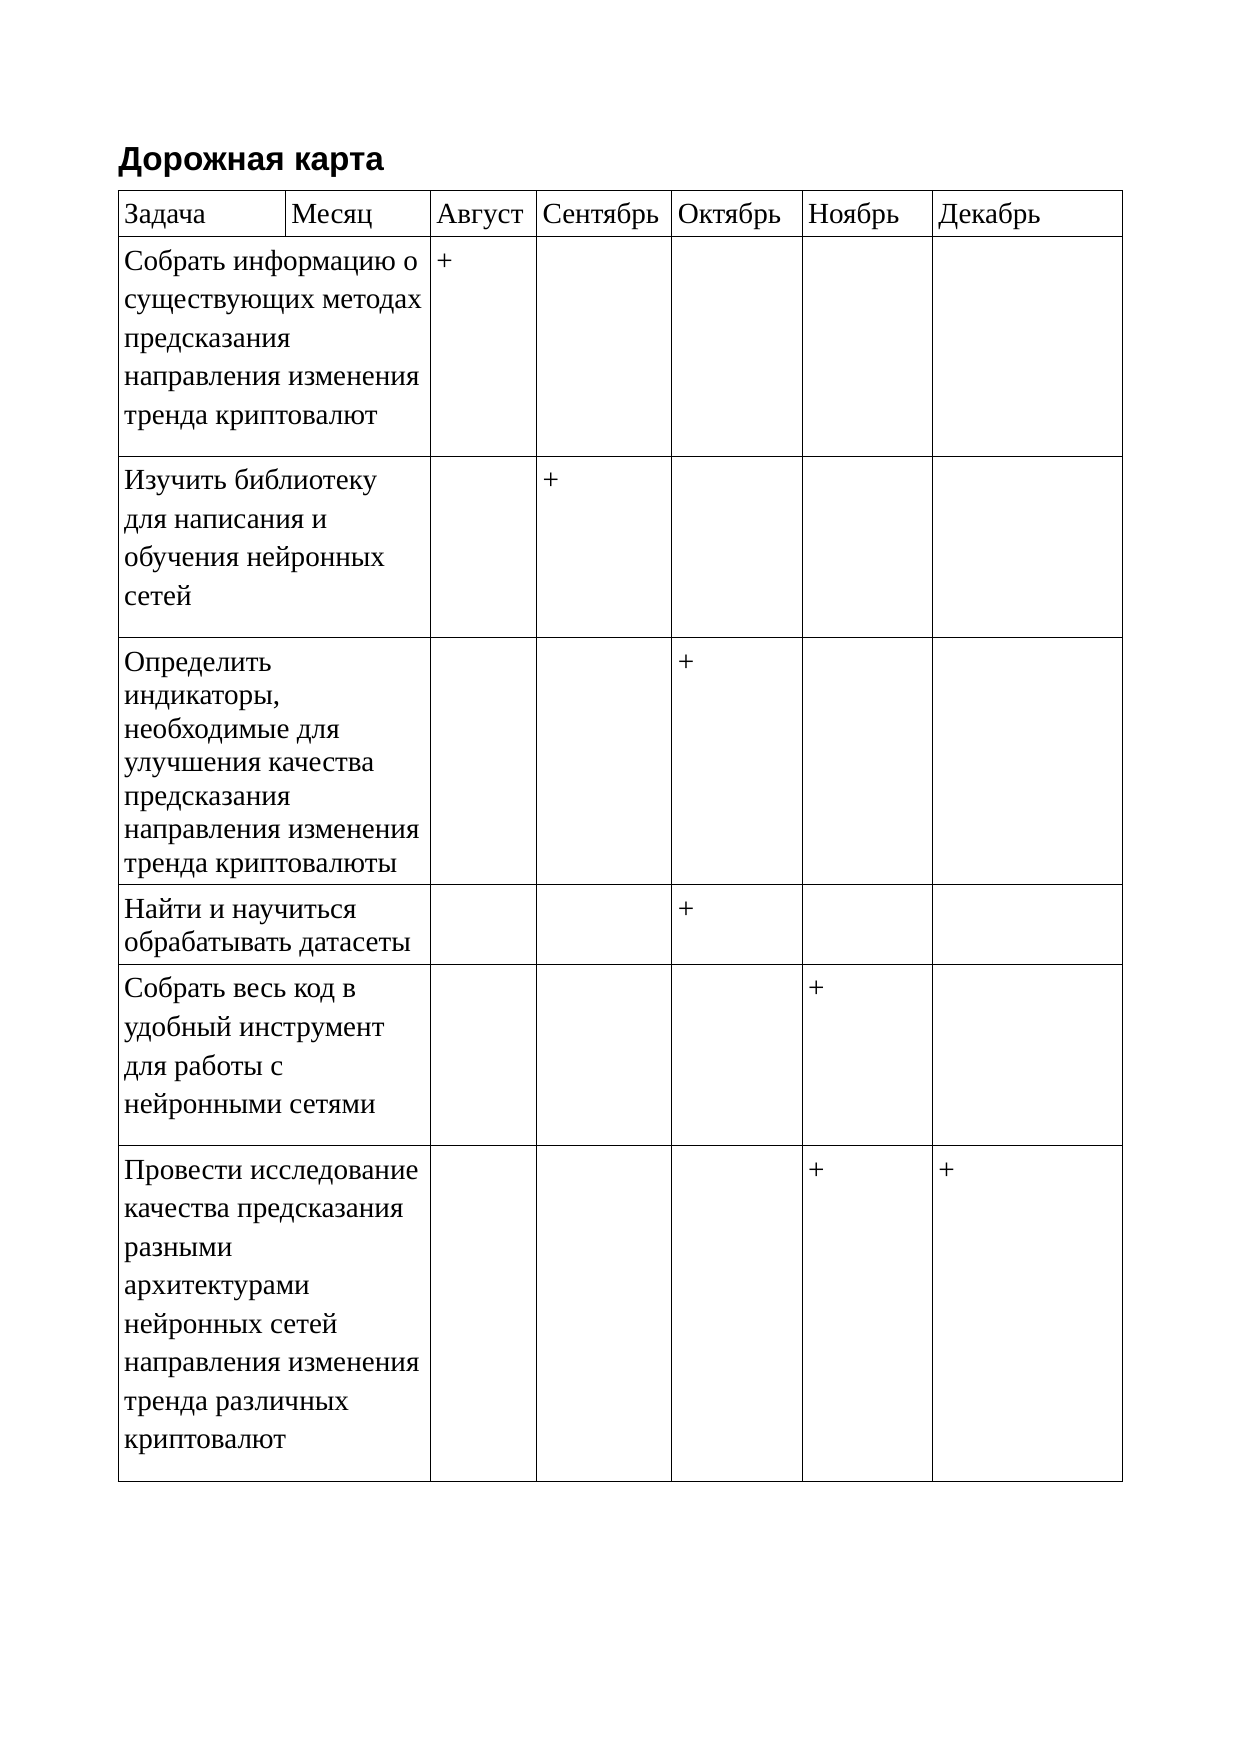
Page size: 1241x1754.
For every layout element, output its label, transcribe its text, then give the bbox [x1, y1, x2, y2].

table_cell + [933, 1146, 1122, 1481]
table_cell + [803, 965, 932, 1145]
table_cell [672, 1146, 802, 1481]
table_cell [431, 457, 536, 637]
table_header Декабрь [933, 191, 1122, 236]
table_cell Определить индикаторы, необходимые для улучшения качества предсказания направления изменения тренда криптовалюты [119, 638, 430, 884]
table_cell Собрать весь код в удобный инструмент для работы с нейронными сетями [119, 965, 430, 1145]
table_cell [933, 457, 1122, 637]
table_cell Найти и научиться обрабатывать датасеты [119, 885, 430, 964]
table_header Ноябрь [803, 191, 932, 236]
table_header Сентябрь [537, 191, 671, 236]
table_cell + [672, 885, 802, 964]
table_header Август [431, 191, 536, 236]
table_cell [933, 885, 1122, 964]
table_cell [933, 638, 1122, 884]
table_cell [933, 965, 1122, 1145]
table_cell [803, 457, 932, 637]
table_cell [537, 237, 671, 456]
subtitle Дорожная карта [118, 139, 1122, 177]
table_cell [672, 965, 802, 1145]
table_cell Провести исследование качества предсказания разными архитектурами нейронных сетей направления изменения тренда различных криптовалют [119, 1146, 430, 1481]
table_cell [431, 965, 536, 1145]
table_cell [672, 457, 802, 637]
table_cell [803, 885, 932, 964]
table_cell Изучить библиотеку для написания и обучения нейронных сетей [119, 457, 430, 637]
table_cell [537, 885, 671, 964]
table_cell [933, 237, 1122, 456]
table_header Октябрь [672, 191, 802, 236]
table_cell [803, 638, 932, 884]
table_header Месяц [286, 191, 430, 236]
table_cell + [803, 1146, 932, 1481]
table_cell + [672, 638, 802, 884]
table_cell + [431, 237, 536, 456]
table_cell [537, 638, 671, 884]
table_cell [803, 237, 932, 456]
table_cell + [537, 457, 671, 637]
table_cell Собрать информацию о существующих методах предсказания направления изменения тренда криптовалют [119, 237, 430, 456]
table_cell [672, 237, 802, 456]
table_cell [537, 965, 671, 1145]
table_cell [431, 1146, 536, 1481]
table_cell [431, 885, 536, 964]
table_header Задача [119, 191, 285, 236]
table_cell [431, 638, 536, 884]
table_cell [537, 1146, 671, 1481]
